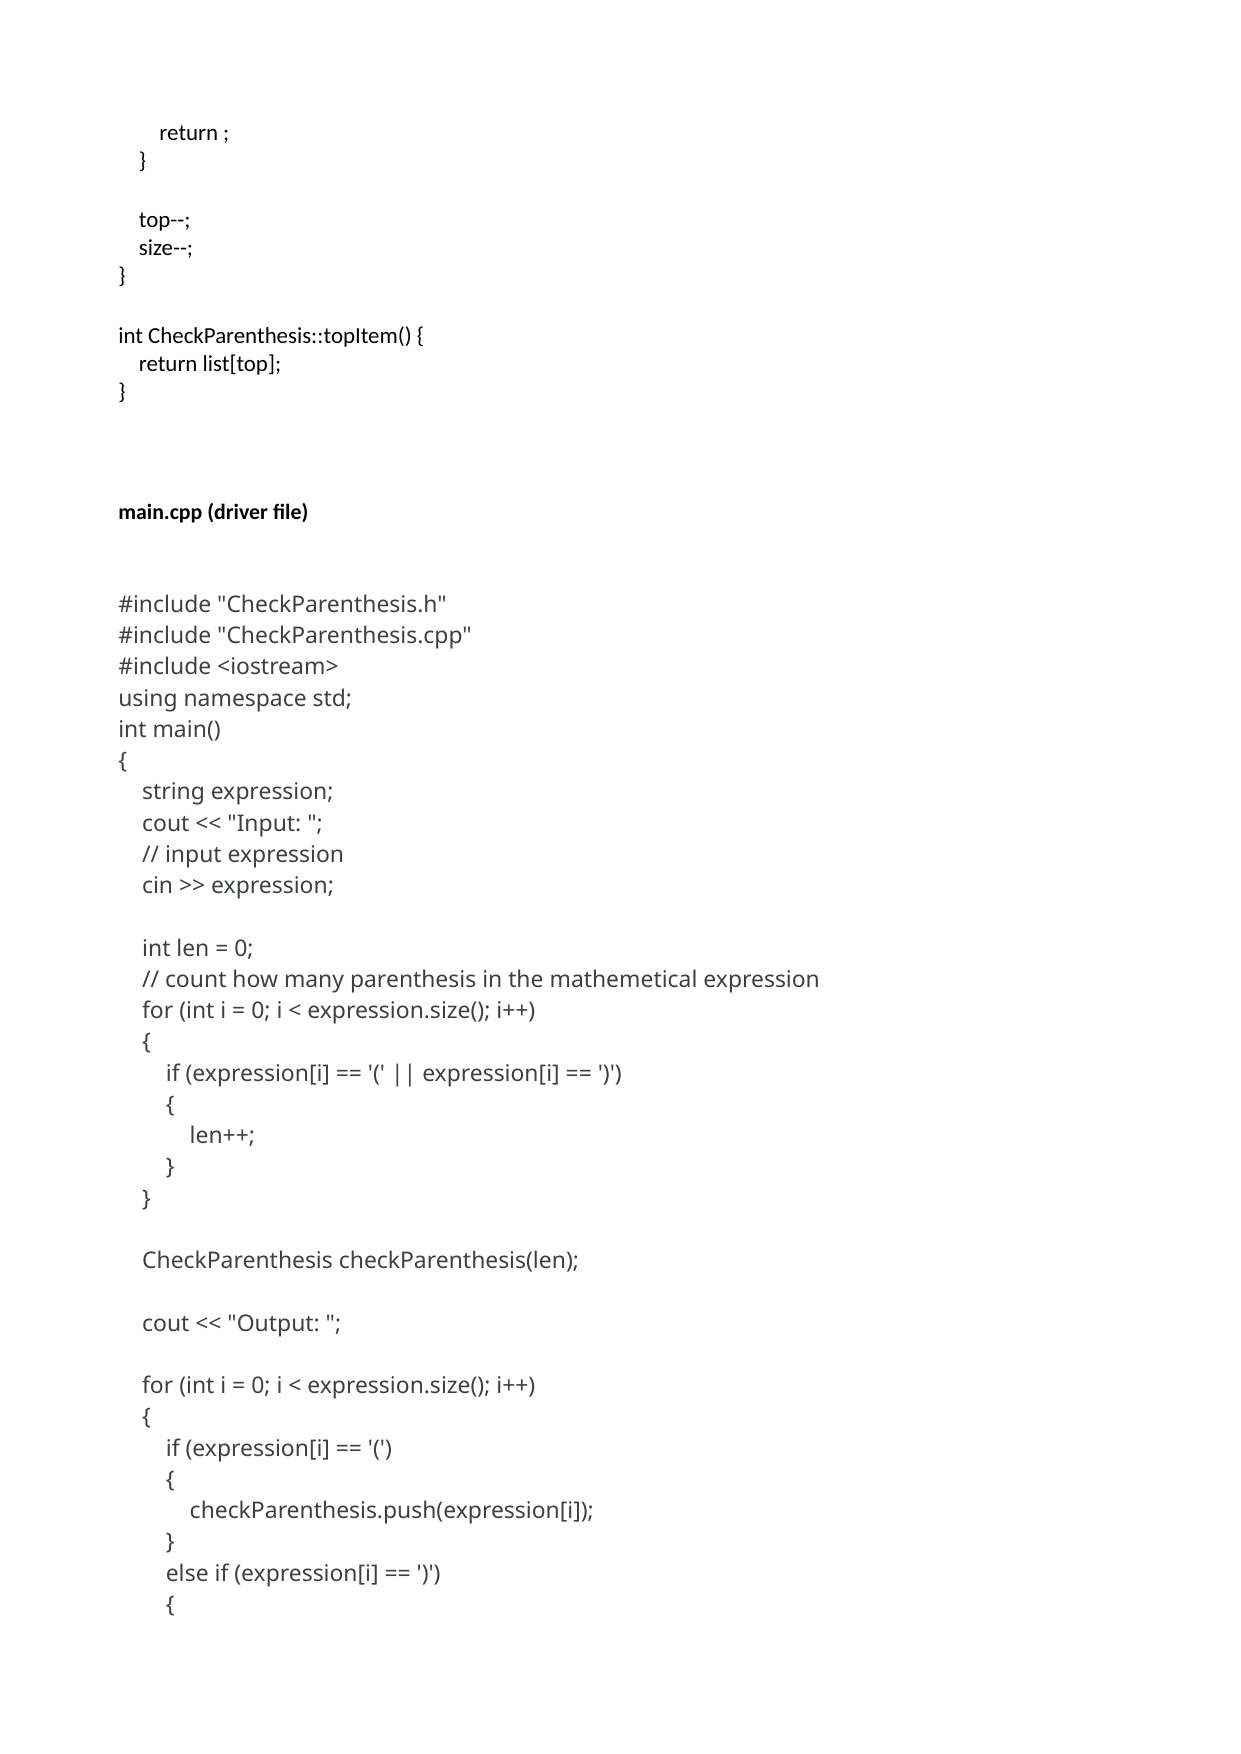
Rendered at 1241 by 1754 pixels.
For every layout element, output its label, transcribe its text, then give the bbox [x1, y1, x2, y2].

text // input expression [118, 838, 1122, 869]
text return list[top]; [118, 349, 1122, 377]
text } [118, 146, 1122, 174]
text top--; [118, 205, 1122, 233]
text #include <iostream> [118, 650, 1122, 681]
text { [118, 744, 1122, 775]
text cin >> expression; [118, 869, 1122, 900]
text { [118, 1088, 1122, 1119]
text cout << "Output: "; [118, 1306, 1122, 1338]
text { [118, 1400, 1122, 1431]
text return ; [118, 118, 1122, 146]
text for (int i = 0; i < expression.size(); i++) [118, 1369, 1122, 1400]
text for (int i = 0; i < expression.size(); i++) [118, 994, 1122, 1025]
text len++; [118, 1119, 1122, 1150]
text int main() [118, 713, 1122, 744]
text cout << "Input: "; [118, 806, 1122, 838]
text int len = 0; [118, 931, 1122, 963]
text checkParenthesis.push(expression[i]); [118, 1494, 1122, 1525]
text #include "CheckParenthesis.h" [118, 588, 1122, 619]
text else if (expression[i] == ')') [118, 1556, 1122, 1588]
text CheckParenthesis checkParenthesis(len); [118, 1244, 1122, 1275]
text if (expression[i] == '(' || expression[i] == ')') [118, 1056, 1122, 1088]
text } [118, 1150, 1122, 1181]
text { [118, 1588, 1122, 1619]
text #include "CheckParenthesis.cpp" [118, 619, 1122, 650]
text string expression; [118, 775, 1122, 806]
text using namespace std; [118, 681, 1122, 713]
text } [118, 1525, 1122, 1556]
text if (expression[i] == '(') [118, 1431, 1122, 1463]
text // count how many parenthesis in the mathemetical expression [118, 963, 1122, 994]
text { [118, 1025, 1122, 1056]
text } [118, 261, 1122, 289]
text } [118, 1181, 1122, 1213]
text } [118, 377, 1122, 405]
text int CheckParenthesis::topItem() { [118, 321, 1122, 349]
text main.cpp (driver file) [118, 498, 1122, 525]
text { [118, 1463, 1122, 1494]
text size--; [118, 233, 1122, 261]
